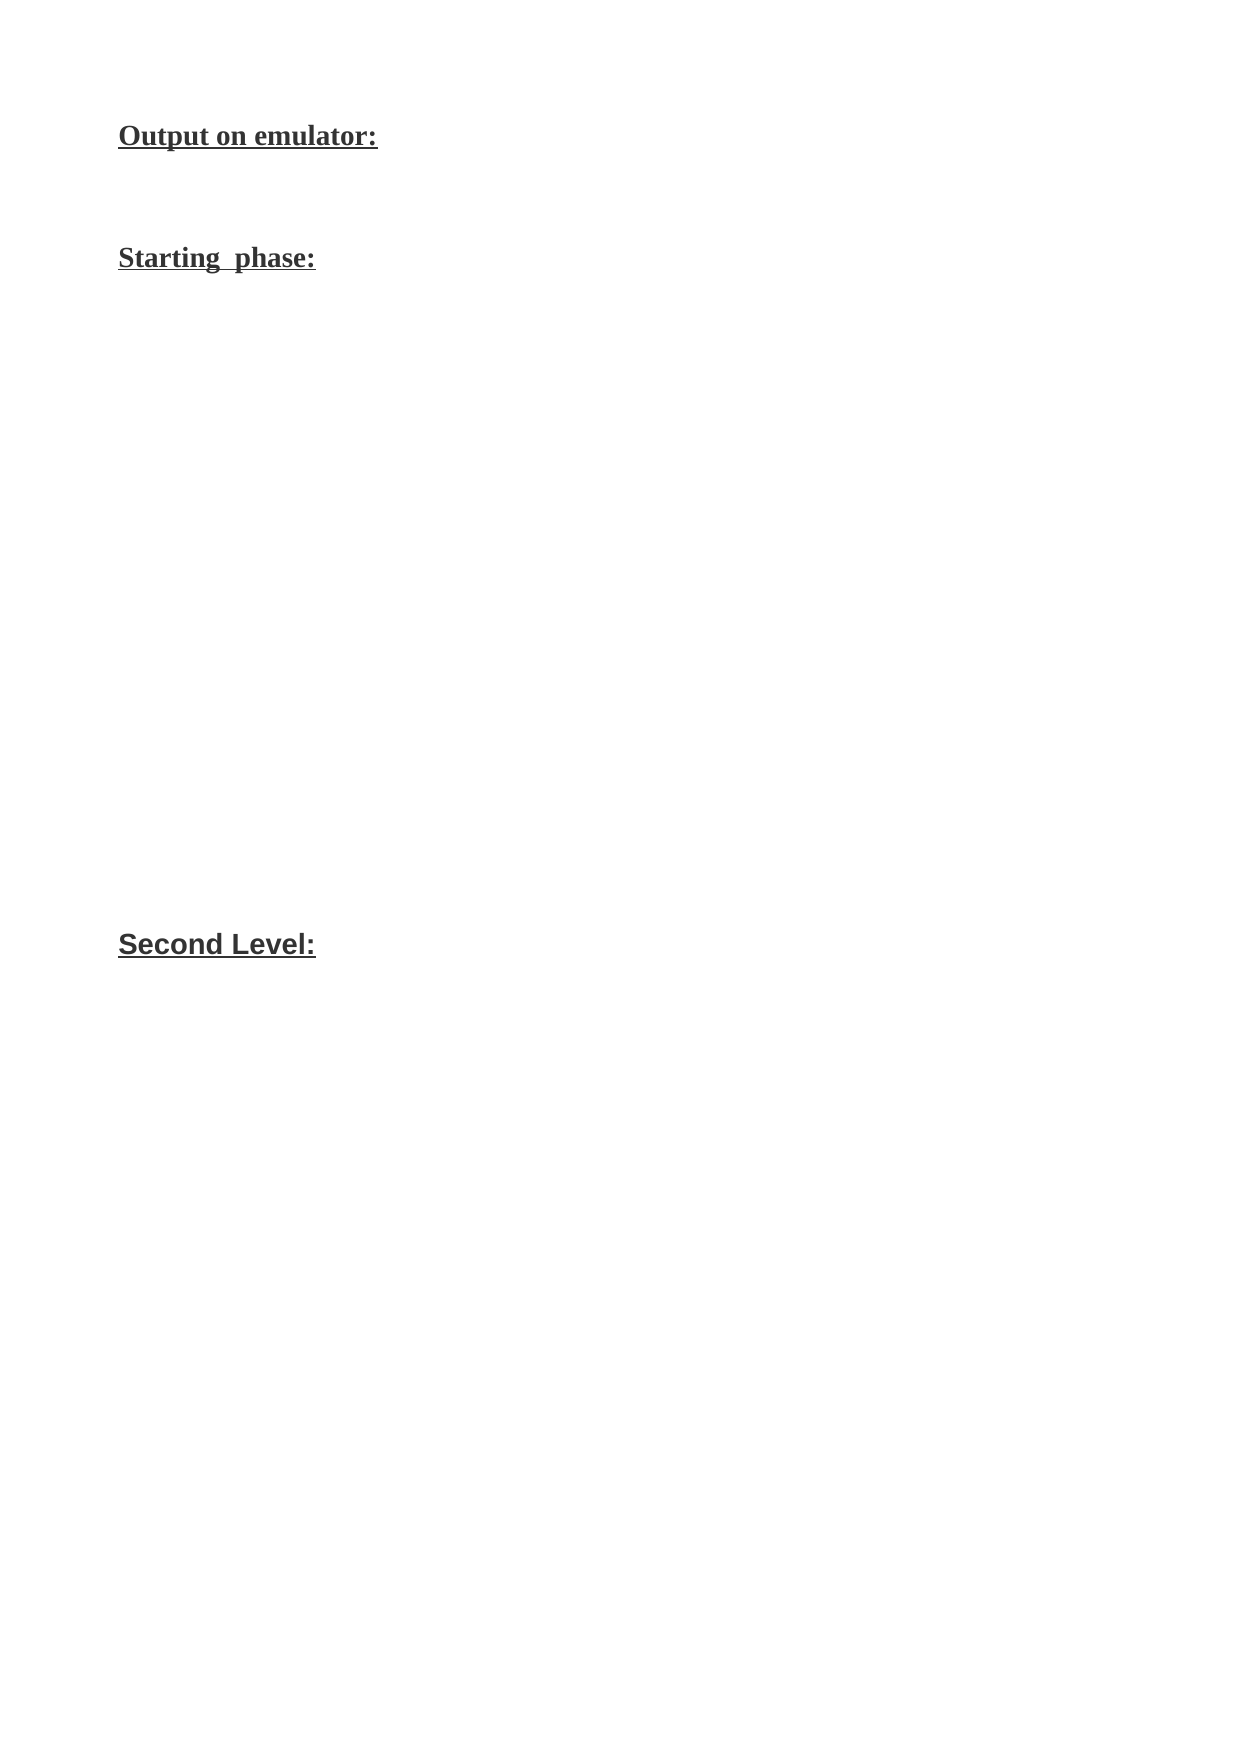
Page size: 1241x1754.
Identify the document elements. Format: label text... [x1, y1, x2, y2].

text Starting phase: [118, 240, 1122, 273]
text Second Level: [118, 927, 1122, 961]
text Output on emulator: [118, 118, 1122, 152]
